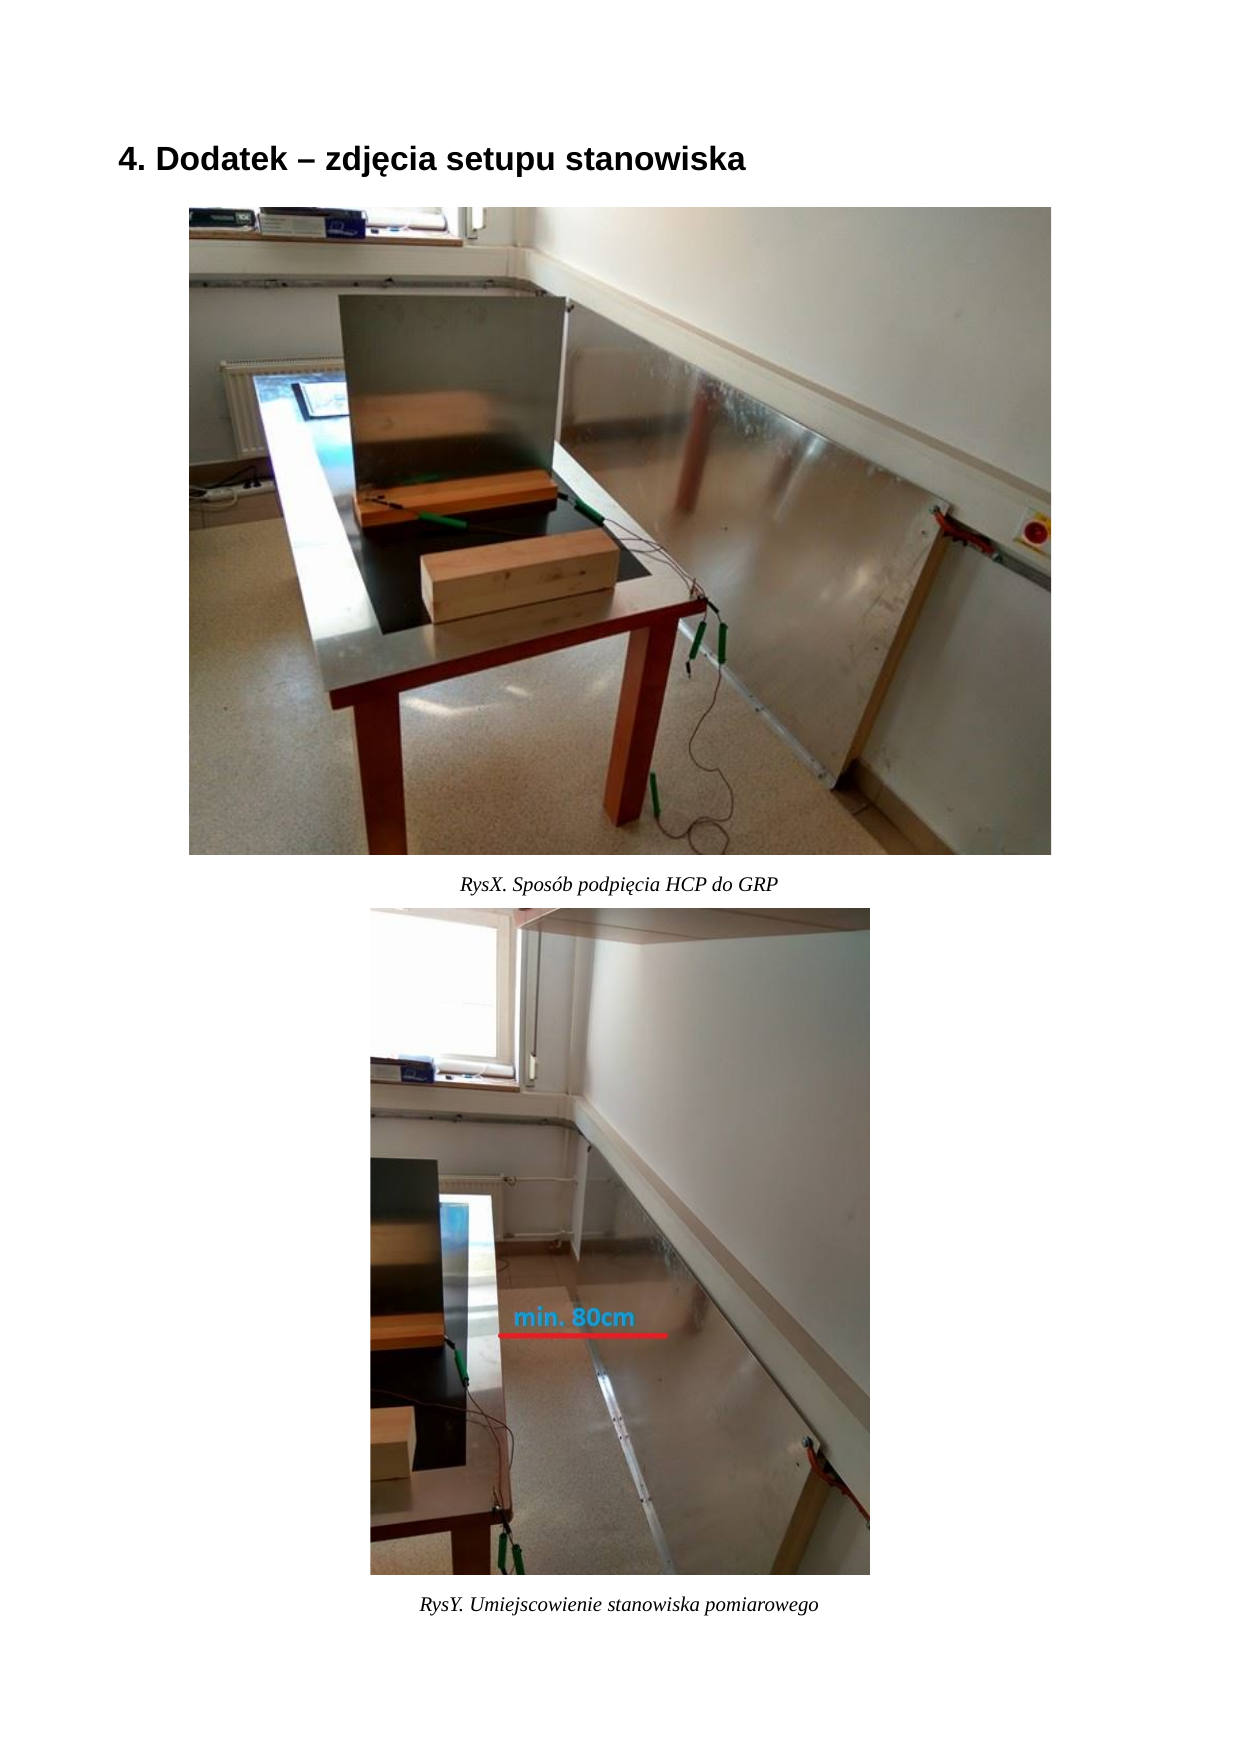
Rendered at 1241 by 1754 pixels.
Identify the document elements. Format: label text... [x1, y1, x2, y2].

picture [189, 207, 1052, 855]
picture [370, 908, 870, 1575]
text RysY. Umiejscowienie stanowiska pomiarowego [118, 921, 1122, 1616]
subtitle 4. Dodatek – zdjęcia setupu stanowiska [118, 139, 1122, 178]
text RysX. Sposób podpięcia HCP do GRP [118, 203, 1122, 896]
